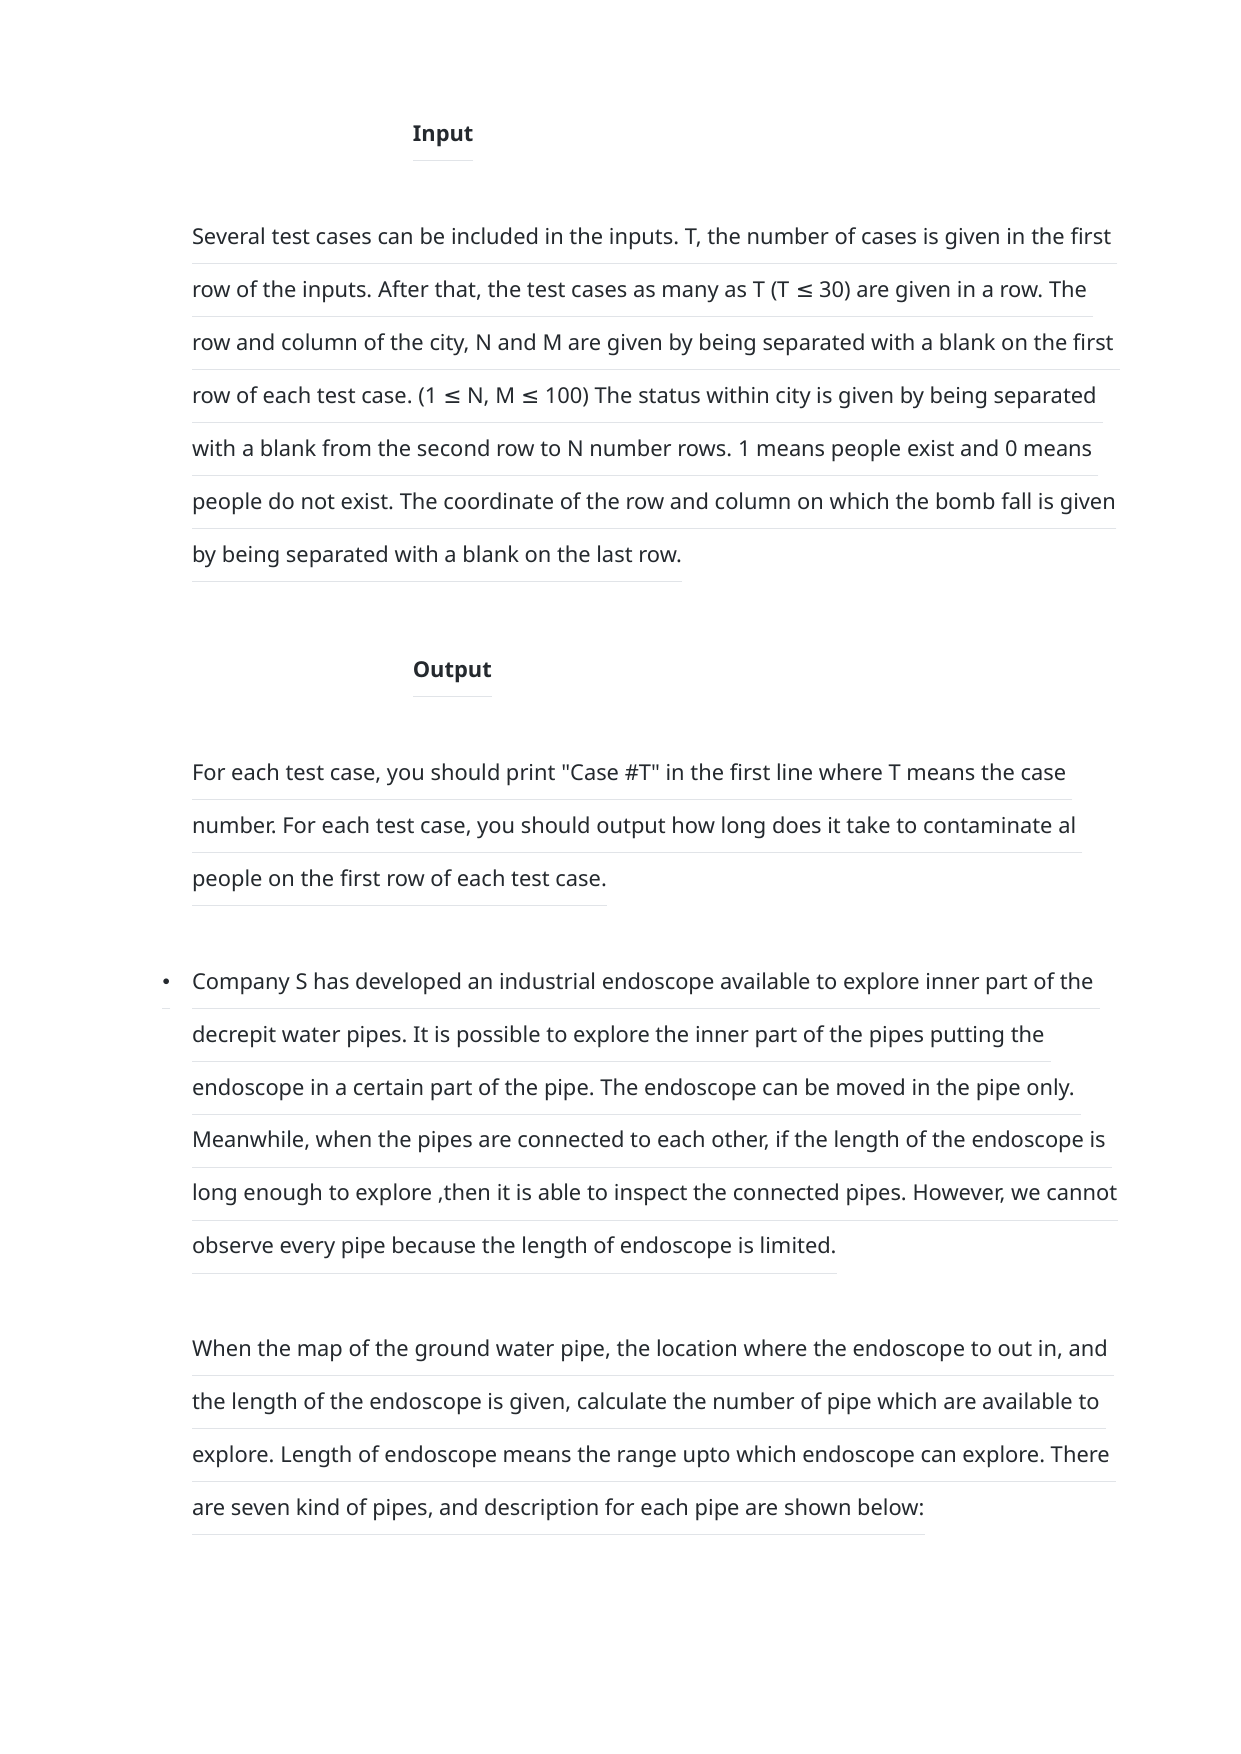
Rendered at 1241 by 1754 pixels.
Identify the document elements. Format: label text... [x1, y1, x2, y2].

list For each test case, you should print "Case #T" in the first line where T means the case number. For each test case, you should output how long does it take to contaminate al people on the first row of each test case. [162, 757, 1122, 905]
list Several test cases can be included in the inputs. T, the number of cases is given in the first row of the inputs. After that, the test cases as many as T (T ≤ 30) are given in a row. The row and column of the city, N and M are given by being separated with a blank on the first row of each test case. (1 ≤ N, M ≤ 100) The status within city is given by being separated with a blank from the second row to N number rows. 1 means people exist and 0 means people do not exist. The coordinate of the row and column on which the bomb fall is given by being separated with a blank on the last row. [162, 221, 1122, 581]
subtitle Output [383, 654, 1122, 696]
subtitle Input [383, 118, 1122, 161]
list When the map of the ground water pipe, the location where the endoscope to out in, and the length of the endoscope is given, calculate the number of pipe which are available to explore. Length of endoscope means the range upto which endoscope can explore. There are seven kind of pipes, and description for each pipe are shown below: [162, 1333, 1122, 1534]
list Company S has developed an industrial endoscope available to explore inner part of the decrepit water pipes. It is possible to explore the inner part of the pipes putting the endoscope in a certain part of the pipe. The endoscope can be moved in the pipe only. Meanwhile, when the pipes are connected to each other, if the length of the endoscope is long enough to explore ,then it is able to inspect the connected pipes. However, we cannot observe every pipe because the length of endoscope is limited. [162, 966, 1122, 1273]
